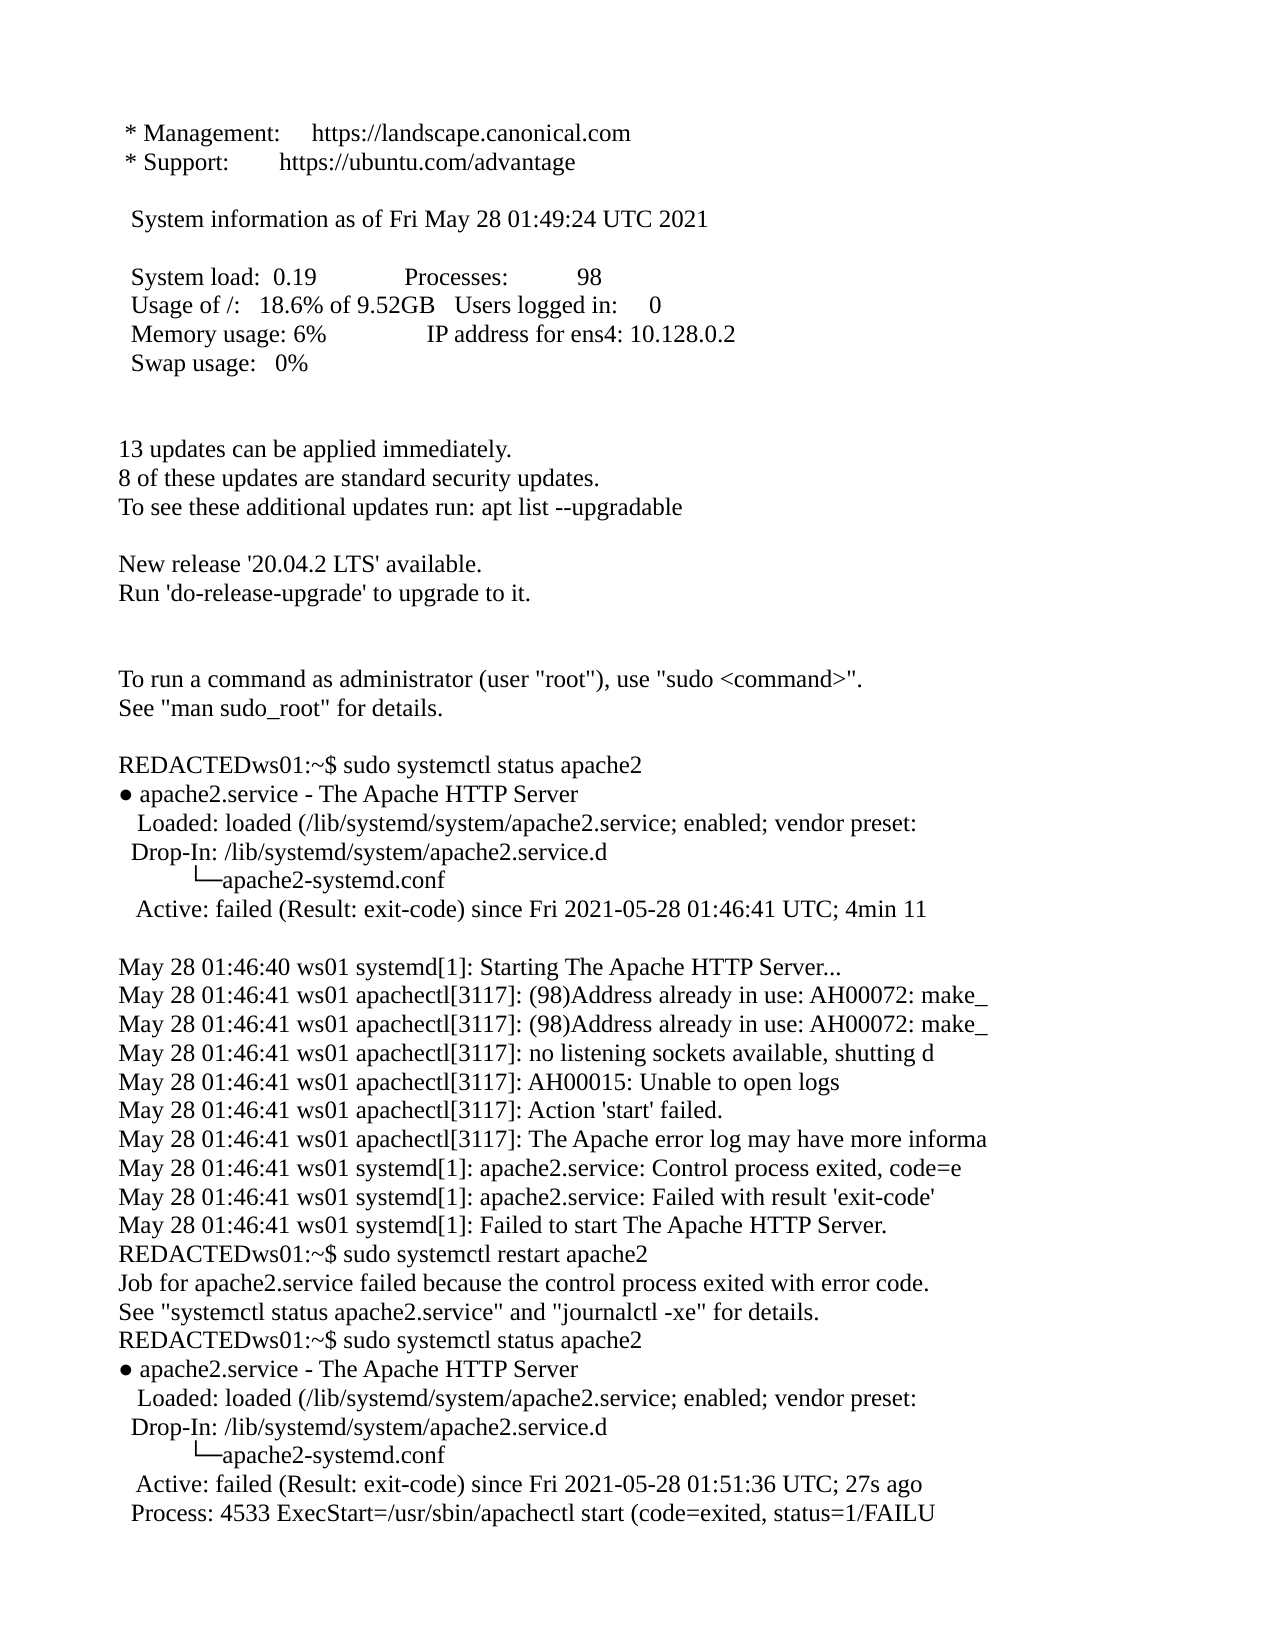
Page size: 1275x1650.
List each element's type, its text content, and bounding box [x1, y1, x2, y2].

text New release '20.04.2 LTS' available. [118, 549, 1157, 578]
text Usage of /: 18.6% of 9.52GB Users logged in: 0 [118, 291, 1157, 319]
text May 28 01:46:40 ws01 systemd[1]: Starting The Apache HTTP Server... [118, 952, 1157, 981]
text └─apache2-systemd.conf [118, 866, 1157, 894]
text May 28 01:46:41 ws01 apachectl[3117]: (98)Address already in use: AH00072: make_ [118, 981, 1157, 1009]
text Active: failed (Result: exit-code) since Fri 2021-05-28 01:46:41 UTC; 4min 11 [118, 894, 1157, 923]
text May 28 01:46:41 ws01 apachectl[3117]: AH00015: Unable to open logs [118, 1067, 1157, 1096]
text May 28 01:46:41 ws01 apachectl[3117]: no listening sockets available, shutting d [118, 1038, 1157, 1067]
text Loaded: loaded (/lib/systemd/system/apache2.service; enabled; vendor preset: [118, 808, 1157, 837]
text Job for apache2.service failed because the control process exited with error code. [118, 1268, 1157, 1297]
text * Management: https://landscape.canonical.com [118, 118, 1157, 147]
text See "man sudo_root" for details. [118, 693, 1157, 722]
text Process: 4533 ExecStart=/usr/sbin/apachectl start (code=exited, status=1/FAILU [118, 1498, 1157, 1527]
text Loaded: loaded (/lib/systemd/system/apache2.service; enabled; vendor preset: [118, 1383, 1157, 1412]
text REDACTEDws01:~$ sudo systemctl status apache2 [118, 751, 1157, 779]
text 8 of these updates are standard security updates. [118, 463, 1157, 492]
text └─apache2-systemd.conf [118, 1441, 1157, 1469]
text Drop-In: /lib/systemd/system/apache2.service.d [118, 1412, 1157, 1441]
text System load: 0.19 Processes: 98 [118, 262, 1157, 291]
text May 28 01:46:41 ws01 systemd[1]: apache2.service: Control process exited, code=e [118, 1153, 1157, 1182]
text ● apache2.service - The Apache HTTP Server [118, 779, 1157, 808]
text ● apache2.service - The Apache HTTP Server [118, 1354, 1157, 1383]
text See "systemctl status apache2.service" and "journalctl -xe" for details. [118, 1297, 1157, 1326]
text Drop-In: /lib/systemd/system/apache2.service.d [118, 837, 1157, 866]
text Run 'do-release-upgrade' to upgrade to it. [118, 578, 1157, 607]
text May 28 01:46:41 ws01 apachectl[3117]: (98)Address already in use: AH00072: make_ [118, 1009, 1157, 1038]
text Swap usage: 0% [118, 348, 1157, 377]
text * Support: https://ubuntu.com/advantage [118, 147, 1157, 176]
text Memory usage: 6% IP address for ens4: 10.128.0.2 [118, 319, 1157, 348]
text May 28 01:46:41 ws01 systemd[1]: apache2.service: Failed with result 'exit-code' [118, 1182, 1157, 1211]
text To run a command as administrator (user "root"), use "sudo <command>". [118, 664, 1157, 693]
text REDACTEDws01:~$ sudo systemctl restart apache2 [118, 1239, 1157, 1268]
text 13 updates can be applied immediately. [118, 434, 1157, 463]
text Active: failed (Result: exit-code) since Fri 2021-05-28 01:51:36 UTC; 27s ago [118, 1469, 1157, 1498]
text REDACTEDws01:~$ sudo systemctl status apache2 [118, 1326, 1157, 1354]
text May 28 01:46:41 ws01 apachectl[3117]: Action 'start' failed. [118, 1096, 1157, 1124]
text To see these additional updates run: apt list --upgradable [118, 492, 1157, 521]
text May 28 01:46:41 ws01 apachectl[3117]: The Apache error log may have more informa [118, 1124, 1157, 1153]
text May 28 01:46:41 ws01 systemd[1]: Failed to start The Apache HTTP Server. [118, 1211, 1157, 1239]
text System information as of Fri May 28 01:49:24 UTC 2021 [118, 204, 1157, 233]
